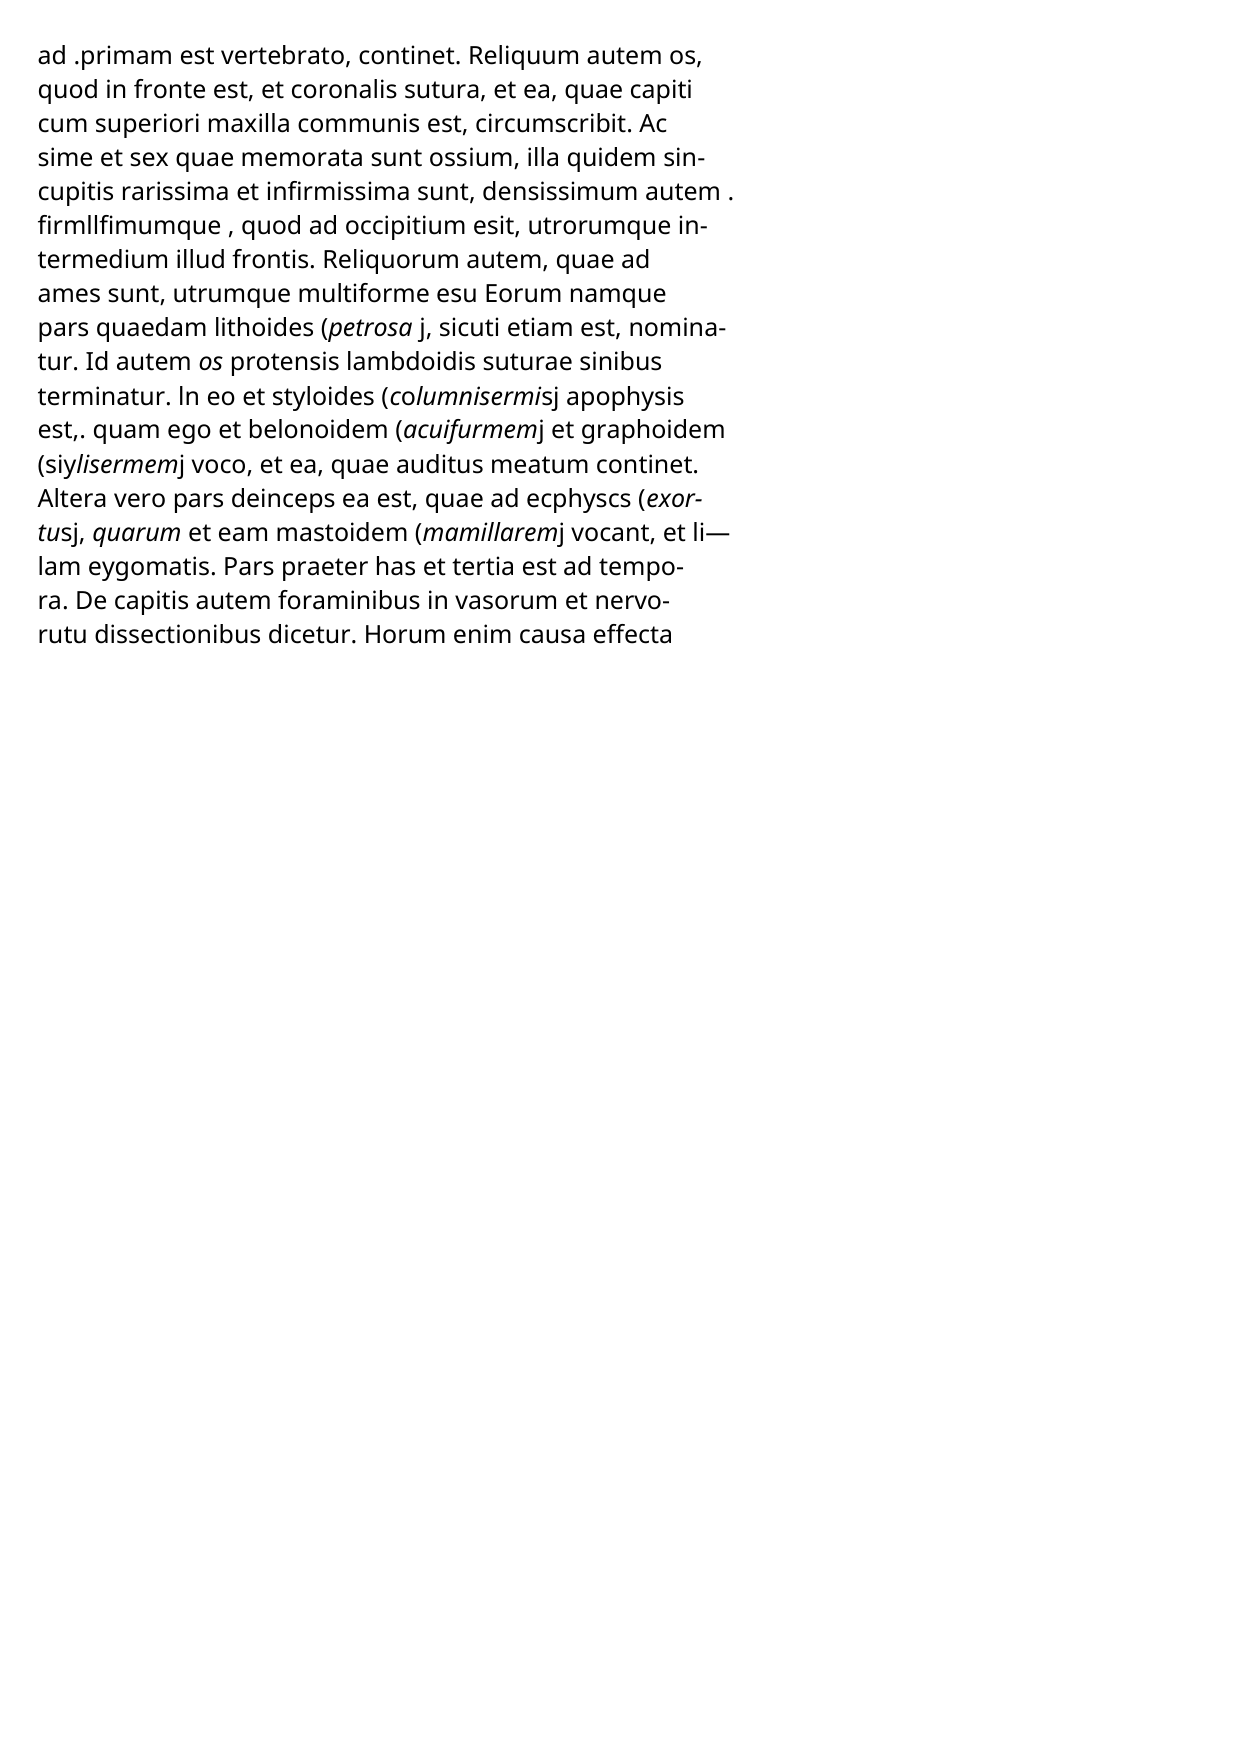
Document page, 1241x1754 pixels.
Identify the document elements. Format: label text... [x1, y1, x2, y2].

text ad .primam est vertebrato, continet. Reliquum autem os, quod in fronte est, et coronalis sutura, et ea, quae capiti cum superiori maxilla communis est, circumscribit. Ac sime et sex quae memorata sunt ossium, illa quidem sin- cupitis rarissima et infirmissima sunt, densissimum autem . firmllfimumque , quod ad occipitium esit, utrorumque in- termedium illud frontis. Reliquorum autem, quae ad ames sunt, utrumque multiforme esu Eorum namque pars quaedam lithoides (petrosa j, sicuti etiam est, nomina- tur. Id autem os protensis lambdoidis suturae sinibus terminatur. ln eo et styloides (columnisermisj apophysis est,. quam ego et belonoidem (acuifurmemj et graphoidem (siylisermemj voco, et ea, quae auditus meatum continet. Altera vero pars deinceps ea est, quae ad ecphyscs (exor- tusj, quarum et eam mastoidem (mamillaremj vocant, et li— lam eygomatis. Pars praeter has et tertia est ad tempo- ra. De capitis autem foraminibus in vasorum et nervo- rutu dissectionibus dicetur. Horum enim causa effecta [37, 37, 1203, 651]
